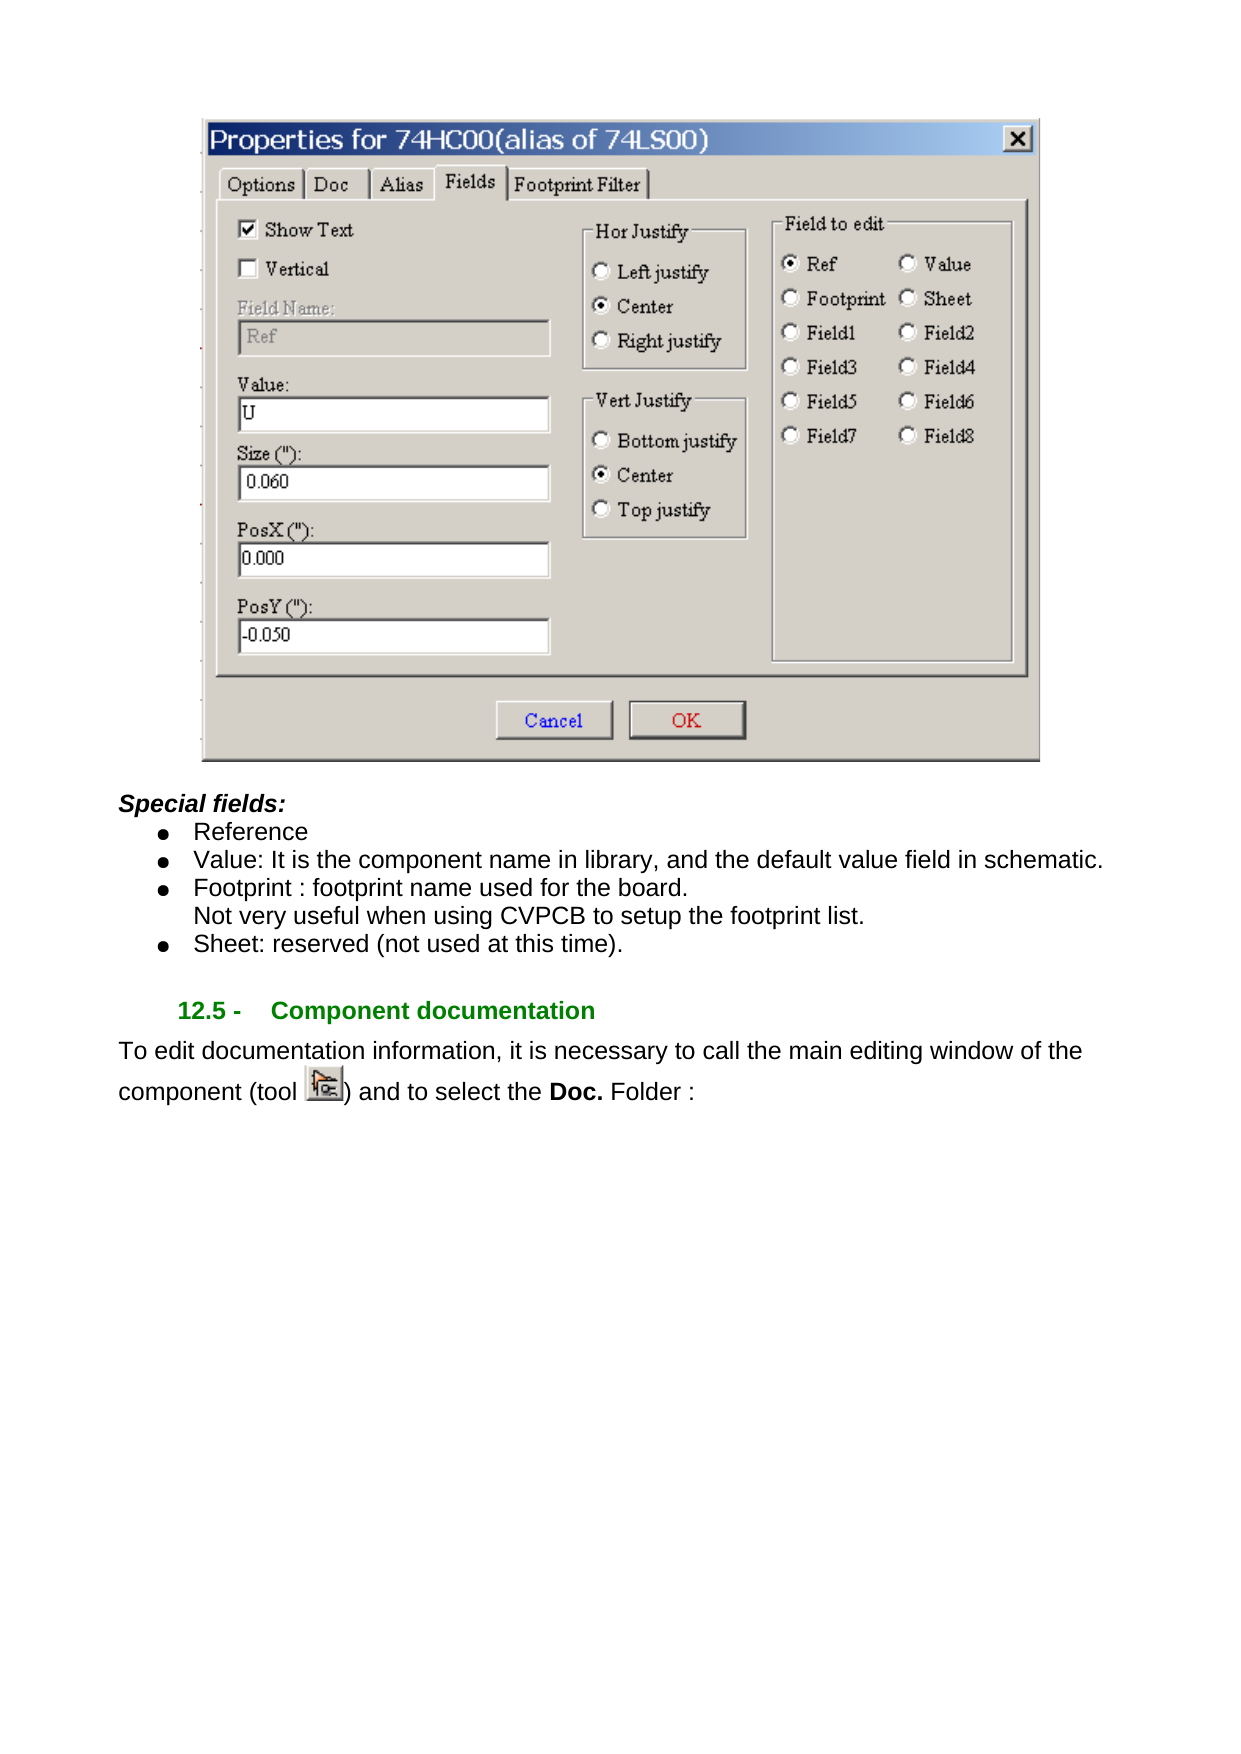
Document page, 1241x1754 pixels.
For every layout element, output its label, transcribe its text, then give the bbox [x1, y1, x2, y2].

picture [200, 118, 1041, 762]
list Reference [156, 818, 1122, 846]
text Special fields: [118, 790, 1122, 818]
text To edit documentation information, it is necessary to call the main editing window of the component (tool ) and to select the Doc. Folder : [118, 1037, 1122, 1106]
list Sheet: reserved (not used at this time). [156, 929, 1122, 957]
subtitle Component documentation [177, 997, 1122, 1025]
list Value: It is the component name in library, and the default value field in schematic. [156, 846, 1122, 873]
picture [304, 1064, 344, 1101]
list Footprint : footprint name used for the board. Not very useful when using CVPCB to setup the footprint list. [156, 873, 1122, 929]
